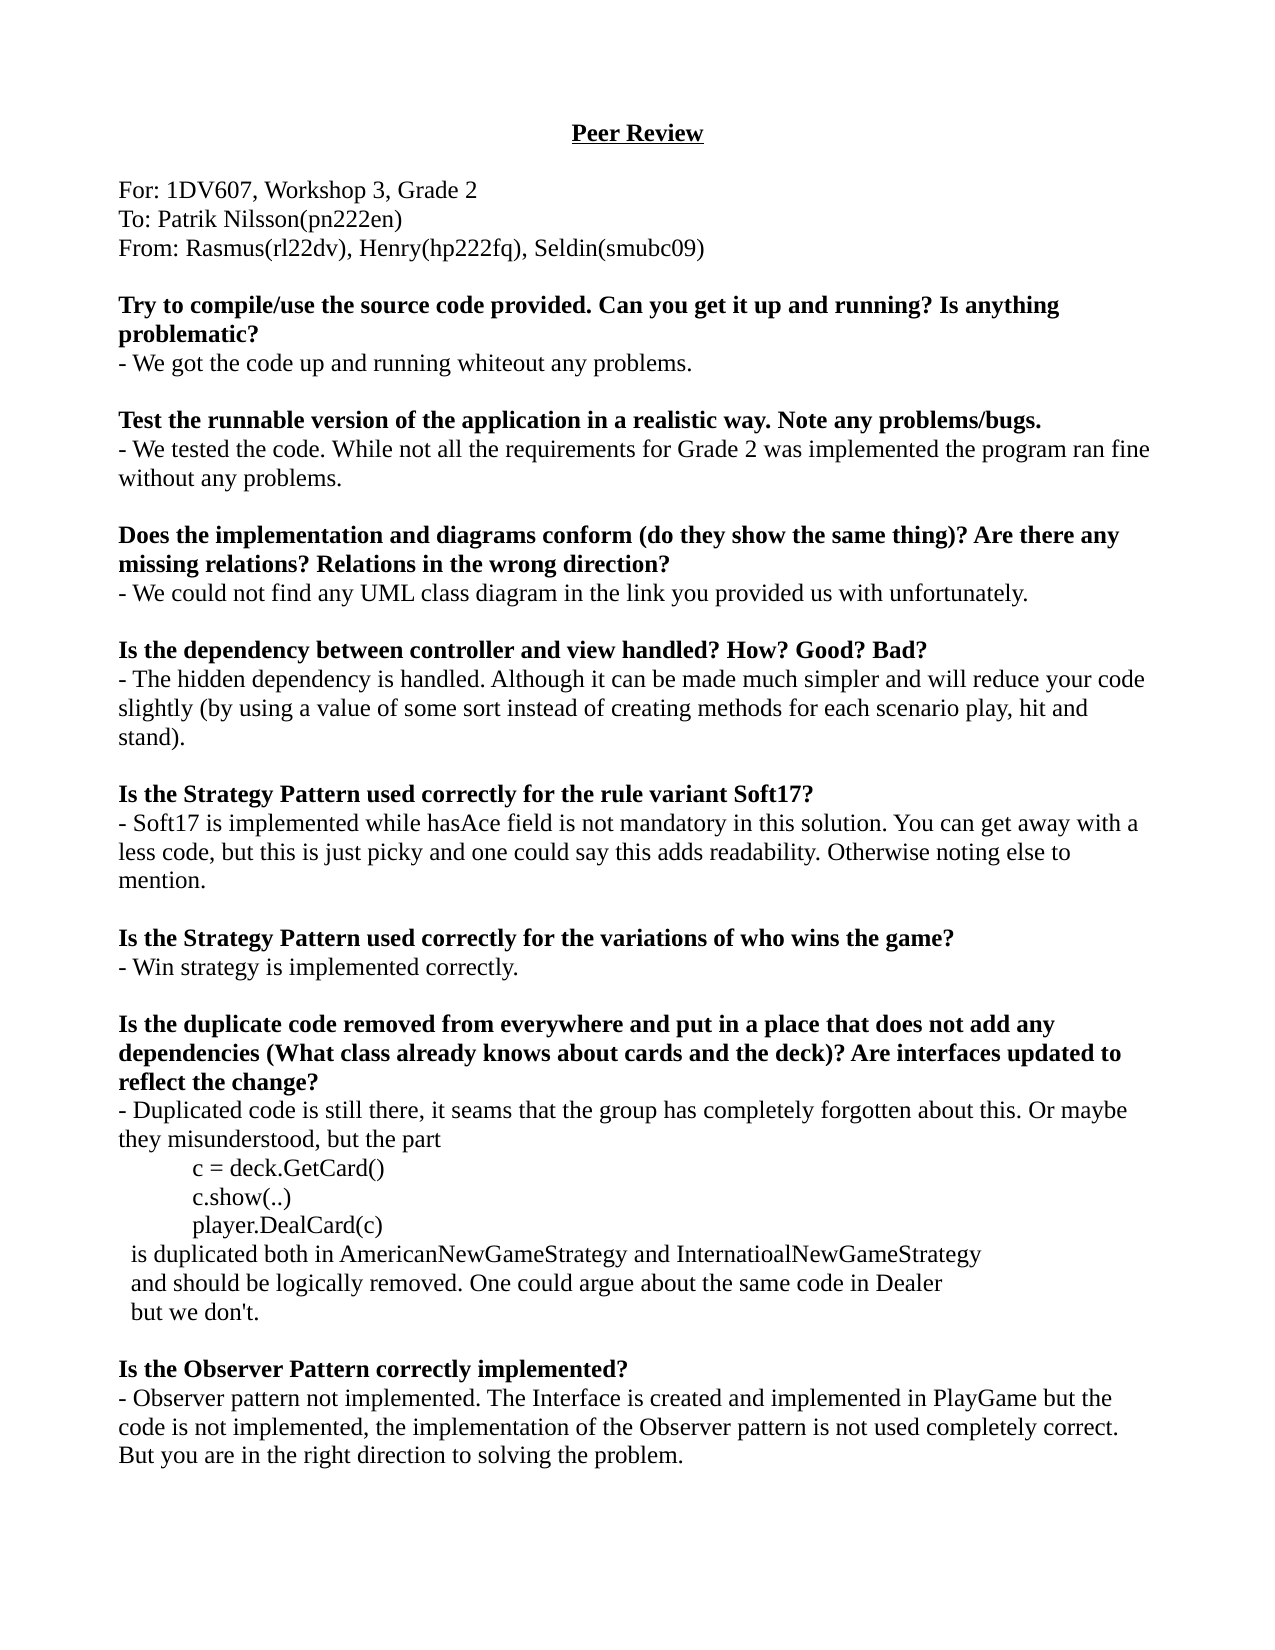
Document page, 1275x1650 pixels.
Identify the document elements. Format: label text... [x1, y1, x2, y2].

text From: Rasmus(rl22dv), Henry(hp222fq), Seldin(smubc09) [118, 233, 1157, 262]
text To: Patrik Nilsson(pn222en) [118, 204, 1157, 233]
text Is the dependency between controller and view handled? How? Good? Bad? [118, 636, 1157, 664]
text but we don't. [118, 1297, 1157, 1326]
text c = deck.GetCard() [118, 1153, 1157, 1182]
text Is the Strategy Pattern used correctly for the variations of who wins the game? [118, 923, 1157, 952]
text - We could not find any UML class diagram in the link you provided us with unfortunately. [118, 578, 1157, 607]
text Is the Strategy Pattern used correctly for the rule variant Soft17? [118, 779, 1157, 808]
text and should be logically removed. One could argue about the same code in Dealer [118, 1268, 1157, 1297]
text c.show(..) [118, 1182, 1157, 1211]
text Is the Observer Pattern correctly implemented? [118, 1354, 1157, 1383]
text Test the runnable version of the application in a realistic way. Note any problems/bugs. [118, 406, 1157, 434]
text - Win strategy is implemented correctly. [118, 952, 1157, 981]
text Does the implementation and diagrams conform (do they show the same thing)? Are there any missing relations? Relations in the wrong direction? [118, 521, 1157, 578]
text - The hidden dependency is handled. Although it can be made much simpler and will reduce your code slightly (by using a value of some sort instead of creating methods for each scenario play, hit and stand). [118, 664, 1157, 751]
text player.DealCard(c) [118, 1211, 1157, 1239]
text For: 1DV607, Workshop 3, Grade 2 [118, 176, 1157, 204]
text Peer Review [118, 118, 1157, 147]
text Try to compile/use the source code provided. Can you get it up and running? Is anything problematic? [118, 291, 1157, 348]
text - We tested the code. While not all the requirements for Grade 2 was implemented the program ran fine without any problems. [118, 434, 1157, 492]
text - Observer pattern not implemented. The Interface is created and implemented in PlayGame but the code is not implemented, the implementation of the Observer pattern is not used completely correct. But you are in the right direction to solving the problem. [118, 1383, 1157, 1469]
text - Soft17 is implemented while hasAce field is not mandatory in this solution. You can get away with a less code, but this is just picky and one could say this adds readability. Otherwise noting else to mention. [118, 808, 1157, 894]
text - We got the code up and running whiteout any problems. [118, 348, 1157, 377]
text - Duplicated code is still there, it seams that the group has completely forgotten about this. Or maybe they misunderstood, but the part [118, 1096, 1157, 1153]
text is duplicated both in AmericanNewGameStrategy and InternatioalNewGameStrategy [118, 1239, 1157, 1268]
text Is the duplicate code removed from everywhere and put in a place that does not add any dependencies (What class already knows about cards and the deck)? Are interfaces updated to reflect the change? [118, 1009, 1157, 1096]
